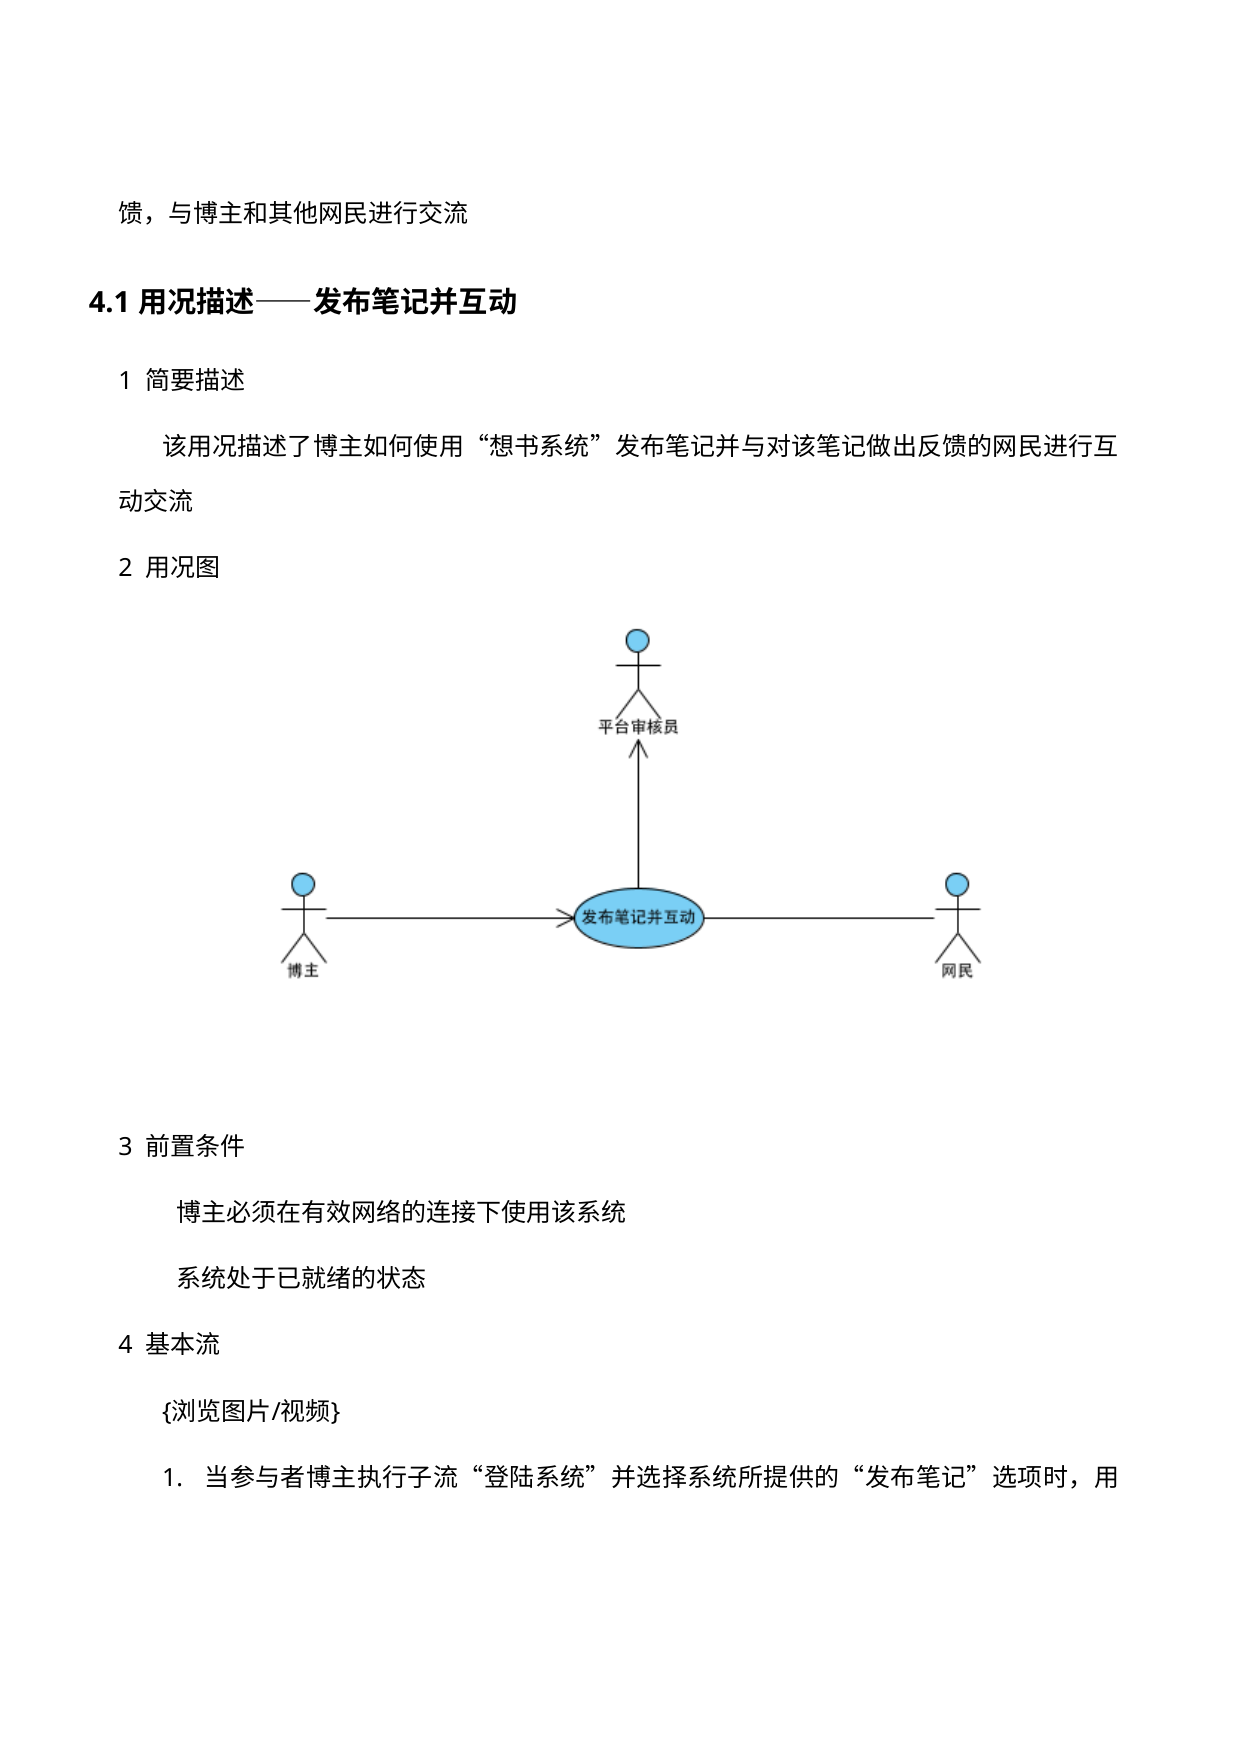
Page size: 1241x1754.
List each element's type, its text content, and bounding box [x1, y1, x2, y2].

list 4 基本流 [118, 1325, 1122, 1361]
text 系统处于已就绪的状态 [118, 1258, 1122, 1295]
picture [192, 607, 1114, 1047]
subtitle 4.1 用况描述——发布笔记并互动 [88, 279, 1122, 321]
text {浏览图片/视频} [118, 1391, 1122, 1427]
text 该用况描述了博主如何使用“想书系统”发布笔记并与对该笔记做出反馈的网民进行互动交流 [118, 427, 1122, 517]
list 博主必须在有效网络的连接下使用该系统 [118, 1192, 1122, 1228]
text 1. 当参与者博主执行子流“登陆系统”并选择系统所提供的“发布笔记”选项时，用 [118, 1457, 1122, 1493]
list 3 前置条件 [118, 1126, 1122, 1162]
text 1 简要描述 [118, 361, 1122, 397]
text 2 用况图 [118, 547, 1122, 584]
text 馈，与博主和其他网民进行交流 [118, 193, 1122, 229]
